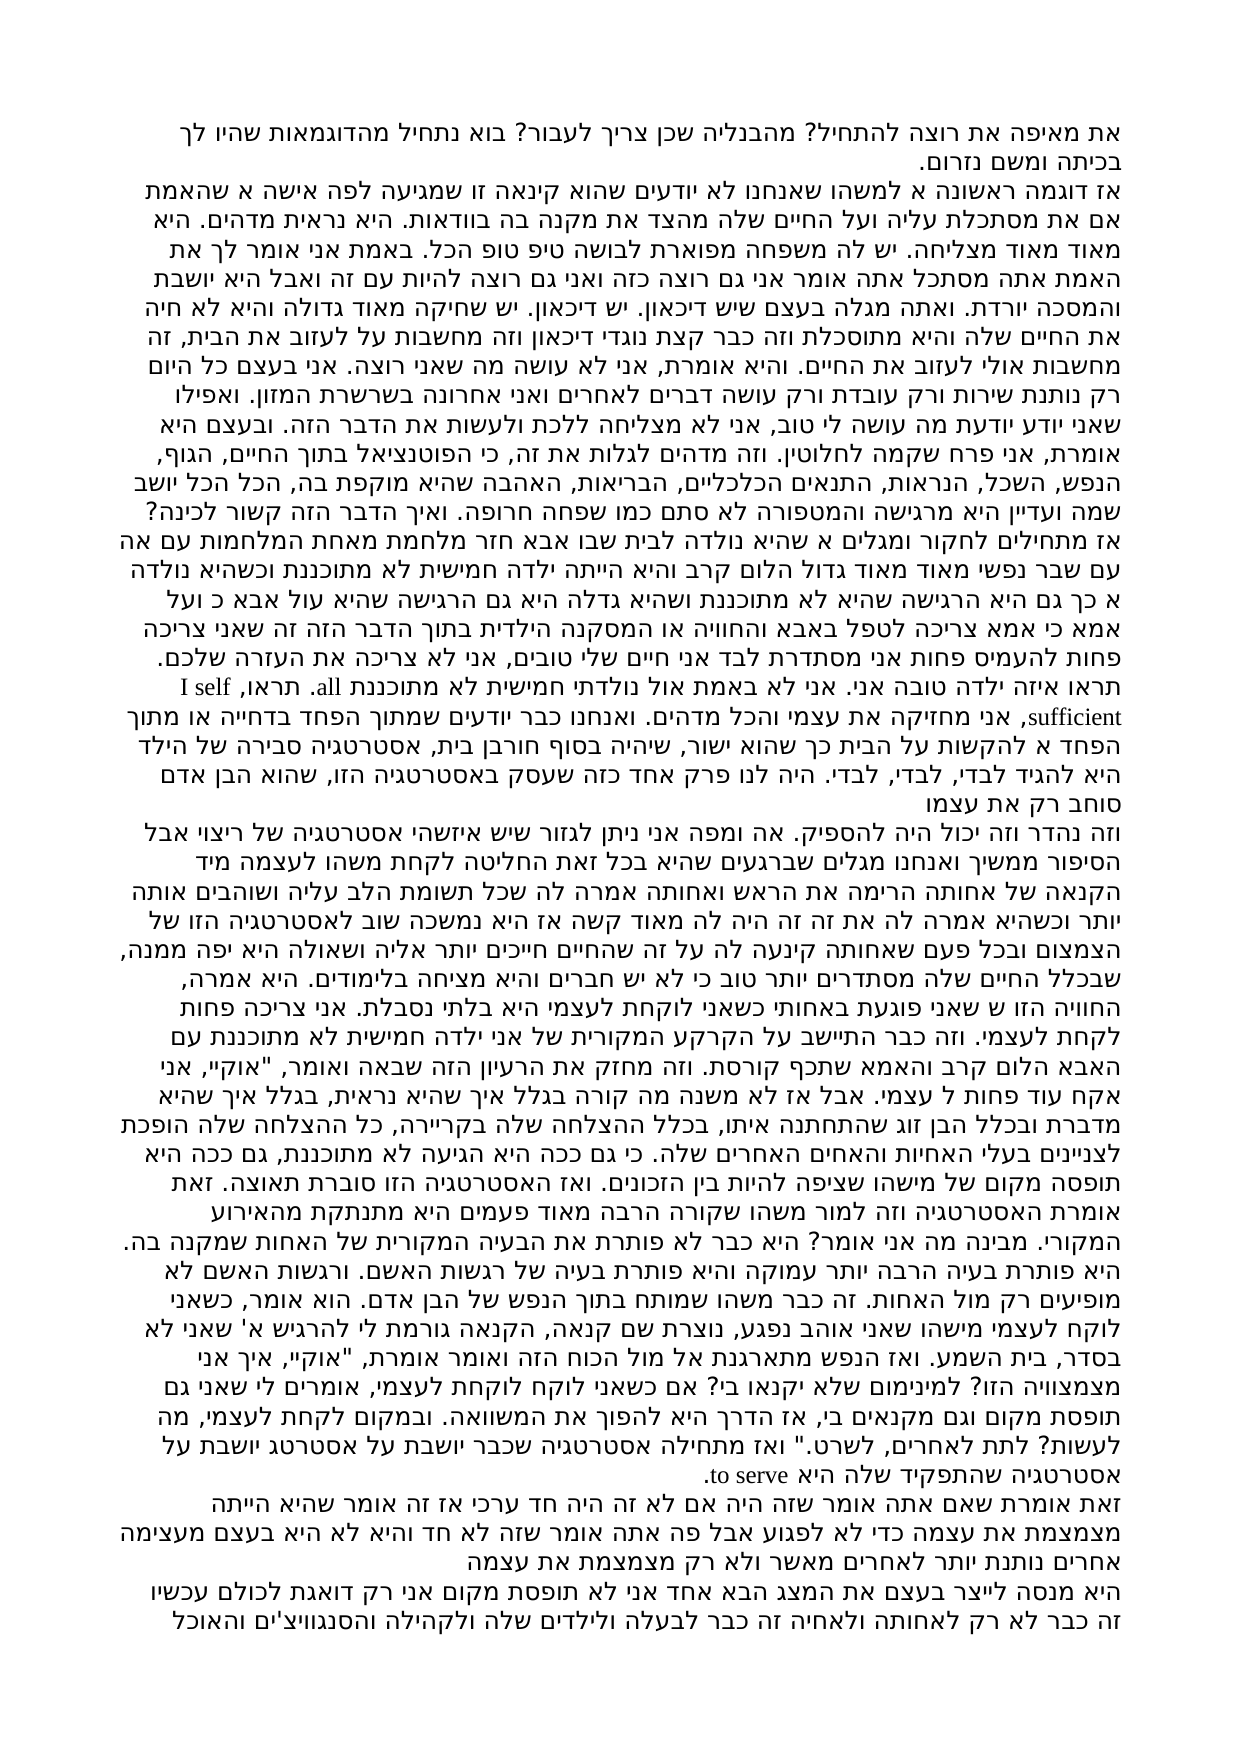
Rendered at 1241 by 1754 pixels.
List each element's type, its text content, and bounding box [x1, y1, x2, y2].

text זאת אומרת שאם אתה אומר שזה היה אם לא זה היה חד ערכי אז זה אומר שהיא הייתה מצמצמת את עצמה כדי לא לפגוע אבל פה אתה אומר שזה לא חד והיא לא היא בעצם מעצימה אחרים נותנת יותר לאחרים מאשר ולא רק מצמצמת את עצמה [118, 1489, 1122, 1577]
text אז דוגמה ראשונה א למשהו שאנחנו לא יודעים שהוא קינאה זו שמגיעה לפה אישה א שהאמת אם את מסתכלת עליה ועל החיים שלה מהצד את מקנה בה בוודאות. היא נראית מדהים. היא מאוד מאוד מצליחה. יש לה משפחה מפוארת לבושה טיפ טופ הכל. באמת אני אומר לך את האמת אתה מסתכל אתה אומר אני גם רוצה כזה ואני גם רוצה להיות עם זה ואבל היא יושבת והמסכה יורדת. ואתה מגלה בעצם שיש דיכאון. יש דיכאון. יש שחיקה מאוד גדולה והיא לא חיה את החיים שלה והיא מתוסכלת וזה כבר קצת נוגדי דיכאון וזה מחשבות על לעזוב את הבית, זה מחשבות אולי לעזוב את החיים. והיא אומרת, אני לא עושה מה שאני רוצה. אני בעצם כל היום רק נותנת שירות ורק עובדת ורק עושה דברים לאחרים ואני אחרונה בשרשרת המזון. ואפילו שאני יודע יודעת מה עושה לי טוב, אני לא מצליחה ללכת ולעשות את הדבר הזה. ובעצם היא אומרת, אני פרח שקמה לחלוטין. וזה מדהים לגלות את זה, כי הפוטנציאל בתוך החיים, הגוף, הנפש, השכל, הנראות, התנאים הכלכליים, הבריאות, האהבה שהיא מוקפת בה, הכל הכל יושב שמה ועדיין היא מרגישה והמטפורה לא סתם כמו שפחה חרופה. ואיך הדבר הזה קשור לכינה? אז מתחילים לחקור ומגלים א שהיא נולדה לבית שבו אבא חזר מלחמת מאחת המלחמות עם אה עם שבר נפשי מאוד מאוד גדול הלום קרב והיא הייתה ילדה חמישית לא מתוכננת וכשהיא נולדה א כך גם היא הרגישה שהיא לא מתוכננת ושהיא גדלה היא גם הרגישה שהיא עול אבא כ ועל אמא כי אמא צריכה לטפל באבא והחוויה או המסקנה הילדית בתוך הדבר הזה זה שאני צריכה פחות להעמיס פחות אני מסתדרת לבד אני חיים שלי טובים, אני לא צריכה את העזרה שלכם. תראו איזה ילדה טובה אני. אני לא באמת אול נולדתי חמישית לא מתוכננת all. תראו, I self sufficient, אני מחזיקה את עצמי והכל מדהים. ואנחנו כבר יודעים שמתוך הפחד בדחייה או מתוך הפחד א להקשות על הבית כך שהוא ישור, שיהיה בסוף חורבן בית, אסטרטגיה סבירה של הילד היא להגיד לבדי, לבדי, לבדי. היה לנו פרק אחד כזה שעסק באסטרטגיה הזו, שהוא הבן אדם סוחב רק את עצמו [118, 176, 1122, 818]
text את מאיפה את רוצה להתחיל? מהבנליה שכן צריך לעבור? בוא נתחיל מהדוגמאות שהיו לך בכיתה ומשם נזרום. [118, 118, 1122, 176]
text היא מנסה לייצר בעצם את המצג הבא אחד אני לא תופסת מקום אני רק דואגת לכולם עכשיו זה כבר לא רק לאחותה ולאחיה זה כבר לבעלה ולילדים שלה ולקהילה והסנגוויצ'ים והאוכל [118, 1577, 1122, 1635]
text וזה נהדר וזה יכול היה להספיק. אה ומפה אני ניתן לגזור שיש איזשהי אסטרטגיה של ריצוי אבל הסיפור ממשיך ואנחנו מגלים שברגעים שהיא בכל זאת החליטה לקחת משהו לעצמה מיד הקנאה של אחותה הרימה את הראש ואחותה אמרה לה שכל תשומת הלב עליה ושוהבים אותה יותר וכשהיא אמרה לה את זה זה היה לה מאוד קשה אז היא נמשכה שוב לאסטרטגיה הזו של הצמצום ובכל פעם שאחותה קינעה לה על זה שהחיים חייכים יותר אליה ושאולה היא יפה ממנה, שבכלל החיים שלה מסתדרים יותר טוב כי לא יש חברים והיא מציחה בלימודים. היא אמרה, החוויה הזו ש שאני פוגעת באחותי כשאני לוקחת לעצמי היא בלתי נסבלת. אני צריכה פחות לקחת לעצמי. וזה כבר התיישב על הקרקע המקורית של אני ילדה חמישית לא מתוכננת עם האבא הלום קרב והאמא שתכף קורסת. וזה מחזק את הרעיון הזה שבאה ואומר, "אוקיי, אני אקח עוד פחות ל עצמי. אבל אז לא משנה מה קורה בגלל איך שהיא נראית, בגלל איך שהיא מדברת ובכלל הבן זוג שהתחתנה איתו, בכלל ההצלחה שלה בקריירה, כל ההצלחה שלה הופכת לצניינים בעלי האחיות והאחים האחרים שלה. כי גם ככה היא הגיעה לא מתוכננת, גם ככה היא תופסה מקום של מישהו שציפה להיות בין הזכונים. ואז האסטרטגיה הזו סוברת תאוצה. זאת אומרת האסטרטגיה וזה למור משהו שקורה הרבה מאוד פעמים היא מתנתקת מהאירוע המקורי. מבינה מה אני אומר? היא כבר לא פותרת את הבעיה המקורית של האחות שמקנה בה. היא פותרת בעיה הרבה יותר עמוקה והיא פותרת בעיה של רגשות האשם. ורגשות האשם לא מופיעים רק מול האחות. זה כבר משהו שמותח בתוך הנפש של הבן אדם. הוא אומר, כשאני לוקח לעצמי מישהו שאני אוהב נפגע, נוצרת שם קנאה, הקנאה גורמת לי להרגיש א' שאני לא בסדר, בית השמע. ואז הנפש מתארגנת אל מול הכוח הזה ואומר אומרת, "אוקיי, איך אני מצמצוויה הזו? למינימום שלא יקנאו בי? אם כשאני לוקח לוקחת לעצמי, אומרים לי שאני גם תופסת מקום וגם מקנאים בי, אז הדרך היא להפוך את המשוואה. ובמקום לקחת לעצמי, מה לעשות? לתת לאחרים, לשרט." ואז מתחילה אסטרטגיה שכבר יושבת על אסטרטג יושבת על אסטרטגיה שהתפקיד שלה היא to serve. [118, 818, 1122, 1489]
